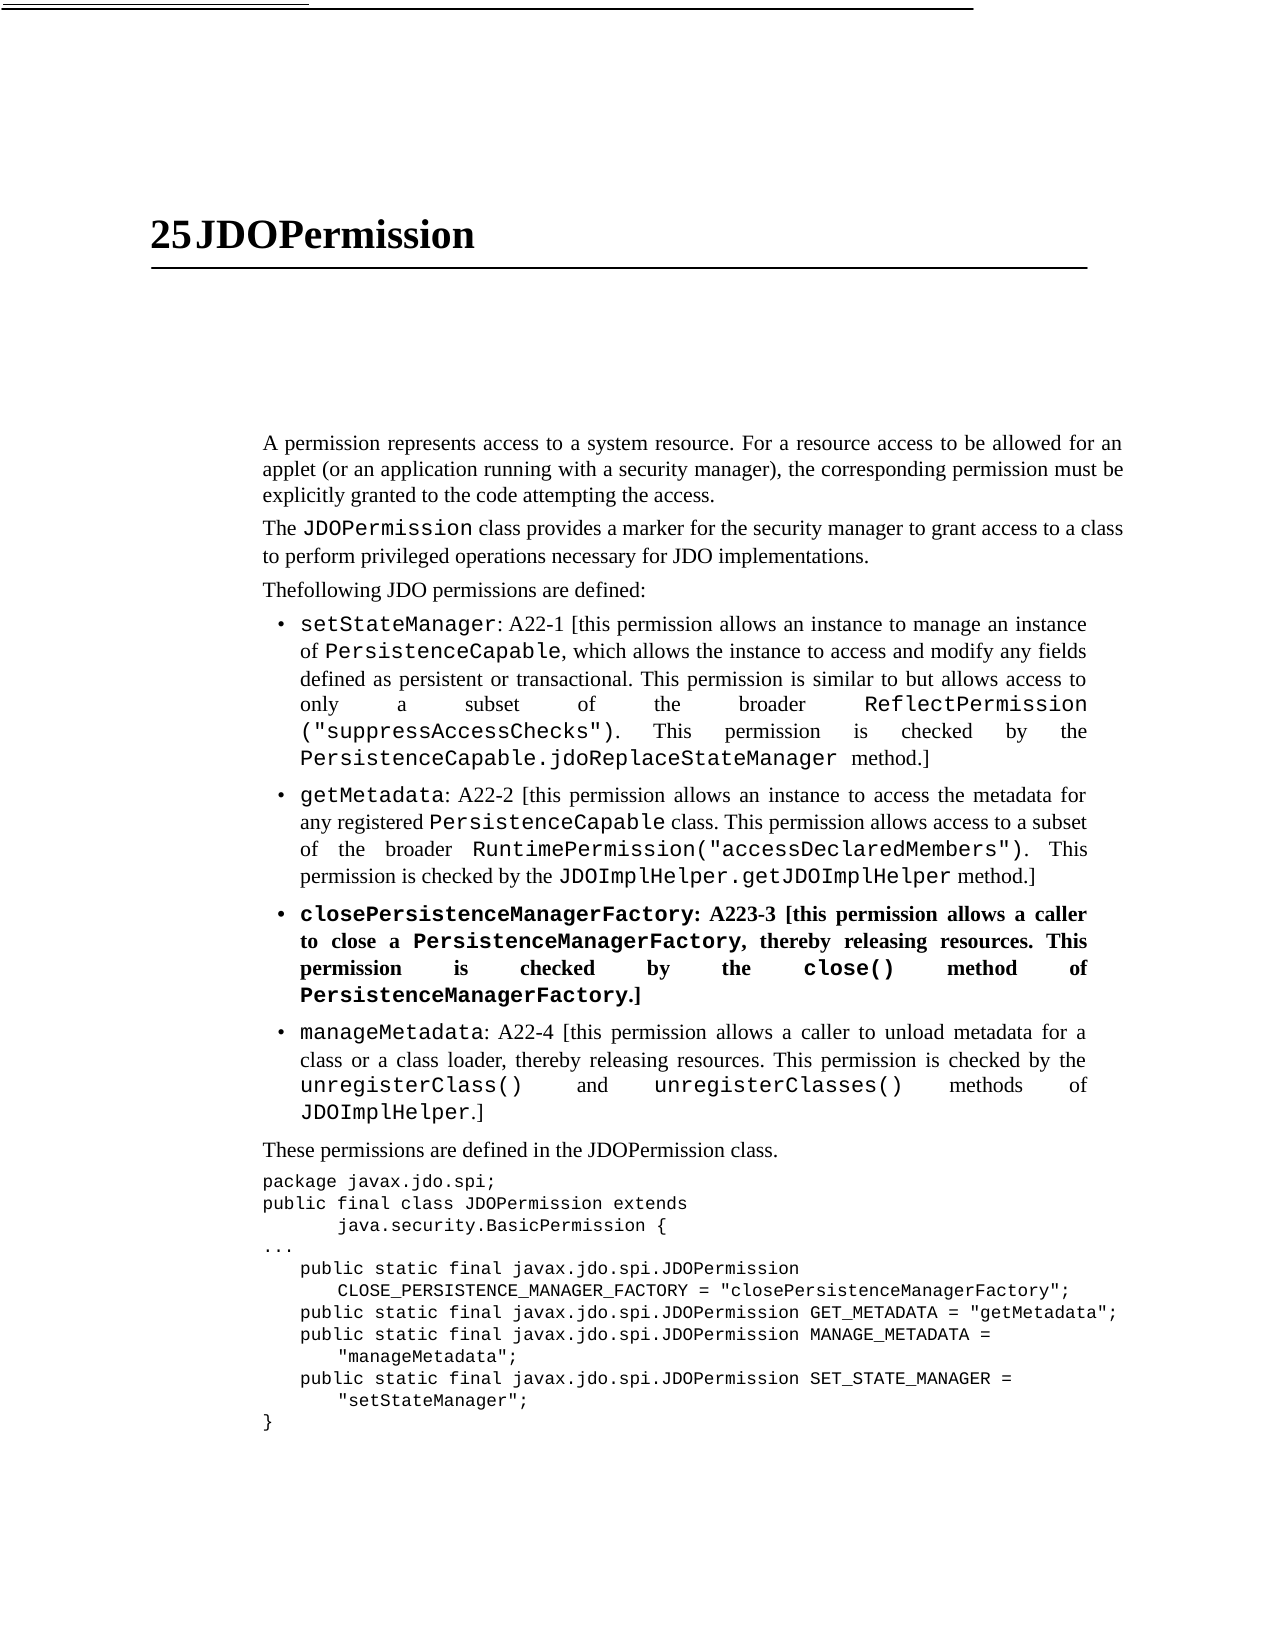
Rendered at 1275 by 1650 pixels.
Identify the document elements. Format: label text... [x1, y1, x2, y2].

text These permissions are defined in the JDOPermission class. [262, 1136, 1125, 1162]
text public static final javax.jdo.spi.JDOPermission [262, 1258, 1125, 1280]
text public final class JDOPermission extends [262, 1193, 1125, 1214]
text "setStateManager"; [262, 1389, 1125, 1411]
subtitle JDOPermission [150, 210, 1125, 258]
text "manageMetadata"; [262, 1346, 1125, 1368]
text A permission represents access to a system resource. For a resource access to be allowed for an applet (or an application running with a security manager), the corresponding permission must be explicitly granted to the code attempting the access. [262, 429, 1125, 507]
text java.security.BasicPermission { [262, 1214, 1125, 1236]
text • getMetadata: A22-2 [this permission allows an instance to access the metadata for any registered PersistenceCapable class. This permission allows access to a subset of the broader RuntimePermission("accessDeclaredMembers"). This permission is checked by the JDOImplHelper.getJDOImplHelper method.] [277, 782, 1087, 890]
text The JDOPermission class provides a marker for the security manager to grant access to a class to perform privileged operations necessary for JDO implementations. [262, 515, 1125, 568]
text public static final javax.jdo.spi.JDOPermission MANAGE_METADATA = [262, 1324, 1125, 1346]
text package javax.jdo.spi; [262, 1171, 1125, 1193]
text public static final javax.jdo.spi.JDOPermission SET_STATE_MANAGER = [262, 1368, 1125, 1389]
text public static final javax.jdo.spi.JDOPermission GET_METADATA = "getMetadata"; [262, 1302, 1125, 1324]
text • manageMetadata: A22-4 [this permission allows a caller to unload metadata for a class or a class loader, thereby releasing resources. This permission is checked by the unregisterClass() and unregisterClasses() methods of JDOImplHelper.] [277, 1019, 1087, 1126]
text • closePersistenceManagerFactory: A223-3 [this permission allows a caller to close a PersistenceManagerFactory, thereby releasing resources. This permission is checked by the close() method of PersistenceManagerFactory.] [277, 901, 1087, 1008]
text Thefollowing JDO permissions are defined: [262, 577, 1125, 603]
text CLOSE_PERSISTENCE_MANAGER_FACTORY = "closePersistenceManagerFactory"; [262, 1280, 1125, 1302]
text } [262, 1411, 1125, 1433]
text ... [262, 1236, 1125, 1258]
text • setStateManager: A22-1 [this permission allows an instance to manage an instance of PersistenceCapable, which allows the instance to access and modify any fields defined as persistent or transactional. This permission is similar to but allows access to only a subset of the broader ReflectPermission ("suppressAccessChecks"). This permission is checked by the PersistenceCapable.jdoReplaceStateManager method.] [277, 611, 1087, 772]
